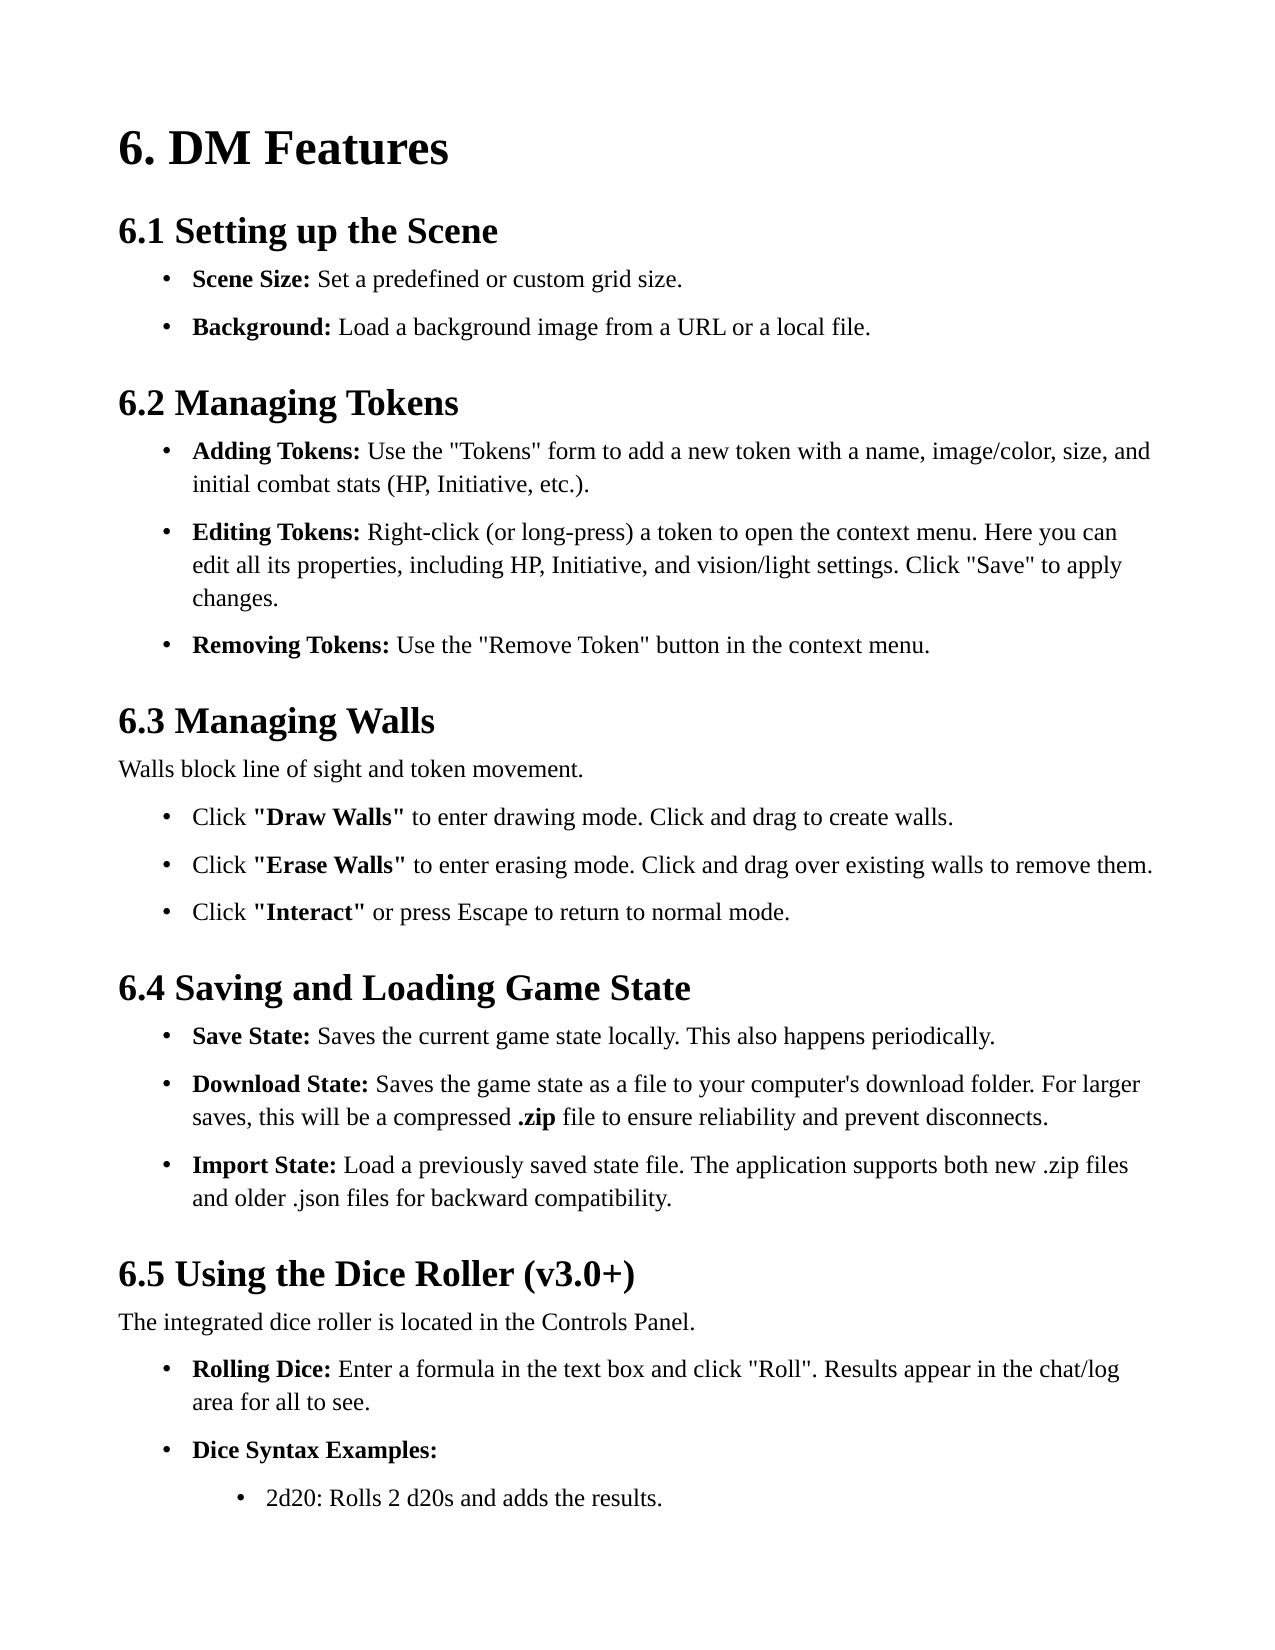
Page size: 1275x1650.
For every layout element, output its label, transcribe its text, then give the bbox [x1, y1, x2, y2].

subtitle 6.2 Managing Tokens [118, 381, 1157, 424]
list Scene Size: Set a predefined or custom grid size. [162, 264, 1157, 293]
list Import State: Load a previously saved state file. The application supports both new .zip files and older .json files for backward compatibility. [162, 1150, 1157, 1211]
list 2d20: Rolls 2 d20s and adds the results. [236, 1483, 1157, 1511]
subtitle 6.1 Setting up the Scene [118, 209, 1157, 252]
subtitle 6.3 Managing Walls [118, 699, 1157, 742]
list Editing Tokens: Right-click (or long-press) a token to open the context menu. Here you can edit all its properties, including HP, Initiative, and vision/light settings. Click "Save" to apply changes. [162, 517, 1157, 612]
list Adding Tokens: Use the "Tokens" form to add a new token with a name, image/color, size, and initial combat stats (HP, Initiative, etc.). [162, 436, 1157, 498]
list Save State: Saves the current game state locally. This also happens periodically. [162, 1021, 1157, 1050]
subtitle 6. DM Features [118, 118, 1157, 176]
text The integrated dice roller is located in the Controls Panel. [118, 1307, 1157, 1336]
subtitle 6.4 Saving and Loading Game State [118, 966, 1157, 1009]
list Click "Erase Walls" to enter erasing mode. Click and drag over existing walls to remove them. [162, 850, 1157, 878]
list Dice Syntax Examples: [162, 1435, 1157, 1464]
list Removing Tokens: Use the "Remove Token" button in the context menu. [162, 631, 1157, 659]
list Click "Draw Walls" to enter drawing mode. Click and drag to create walls. [162, 802, 1157, 831]
subtitle 6.5 Using the Dice Roller (v3.0+) [118, 1251, 1157, 1294]
list Download State: Saves the game state as a file to your computer's download folder. For larger saves, this will be a compressed .zip file to ensure reliability and prevent disconnects. [162, 1069, 1157, 1131]
list Click "Interact" or press Escape to return to normal mode. [162, 897, 1157, 926]
list Background: Load a background image from a URL or a local file. [162, 312, 1157, 341]
text Walls block line of sight and token movement. [118, 754, 1157, 783]
list Rolling Dice: Enter a formula in the text box and click "Roll". Results appear in the chat/log area for all to see. [162, 1354, 1157, 1416]
